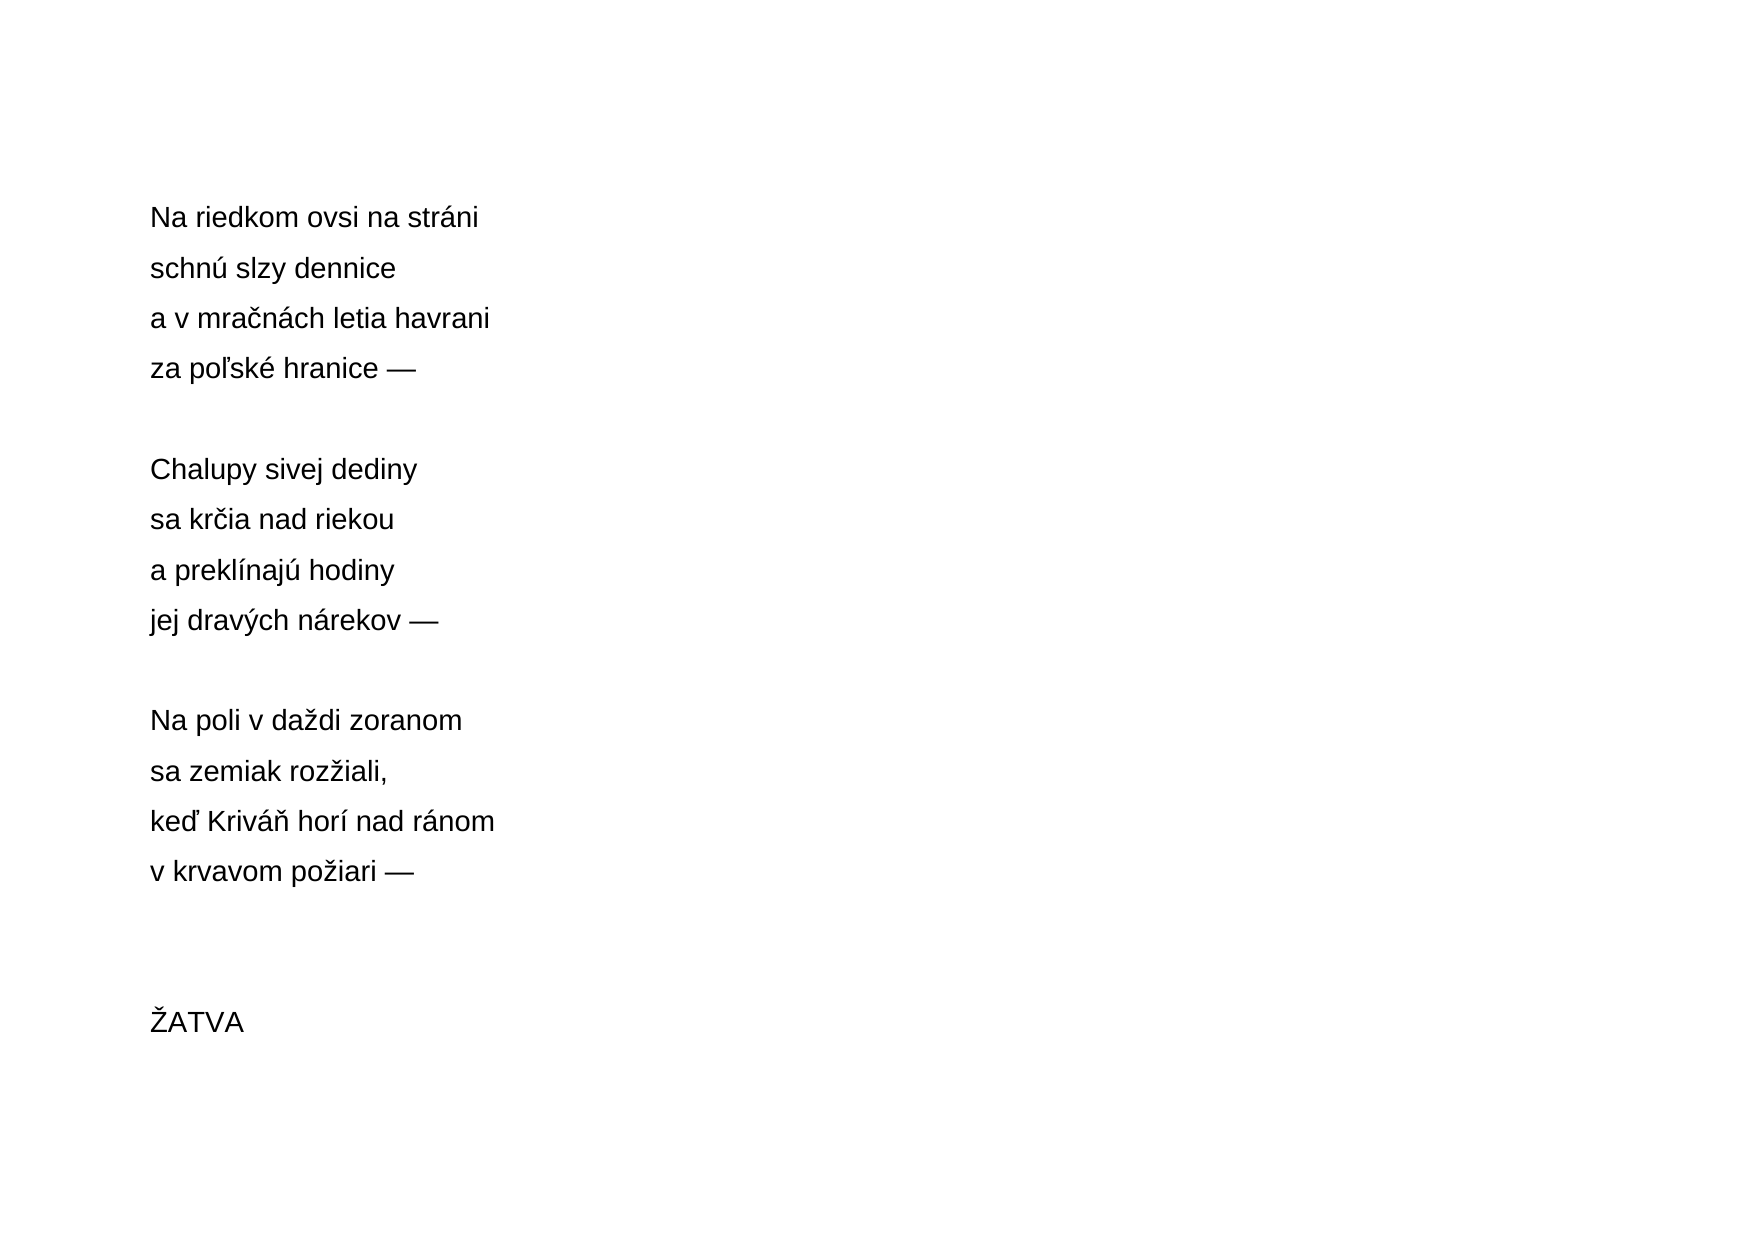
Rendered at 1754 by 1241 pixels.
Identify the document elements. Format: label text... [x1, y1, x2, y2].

text v krvavom požiari — [150, 854, 1243, 888]
text za poľské hranice — [150, 351, 1243, 385]
text jej dravých nárekov — [150, 603, 1243, 636]
text Na riedkom ovsi na stráni [150, 200, 1243, 234]
text keď Kriváň horí nad ránom [150, 804, 1243, 838]
text ŽATVA [150, 1005, 1243, 1039]
text Chalupy sivej dediny [150, 452, 1243, 485]
text a preklínajú hodiny [150, 552, 1243, 586]
text sa krčia nad riekou [150, 502, 1243, 536]
text sa zemiak rozžiali, [150, 754, 1243, 787]
text schnú slzy dennice [150, 251, 1243, 284]
text a v mračnách letia havrani [150, 301, 1243, 334]
text Na poli v daždi zoranom [150, 703, 1243, 737]
